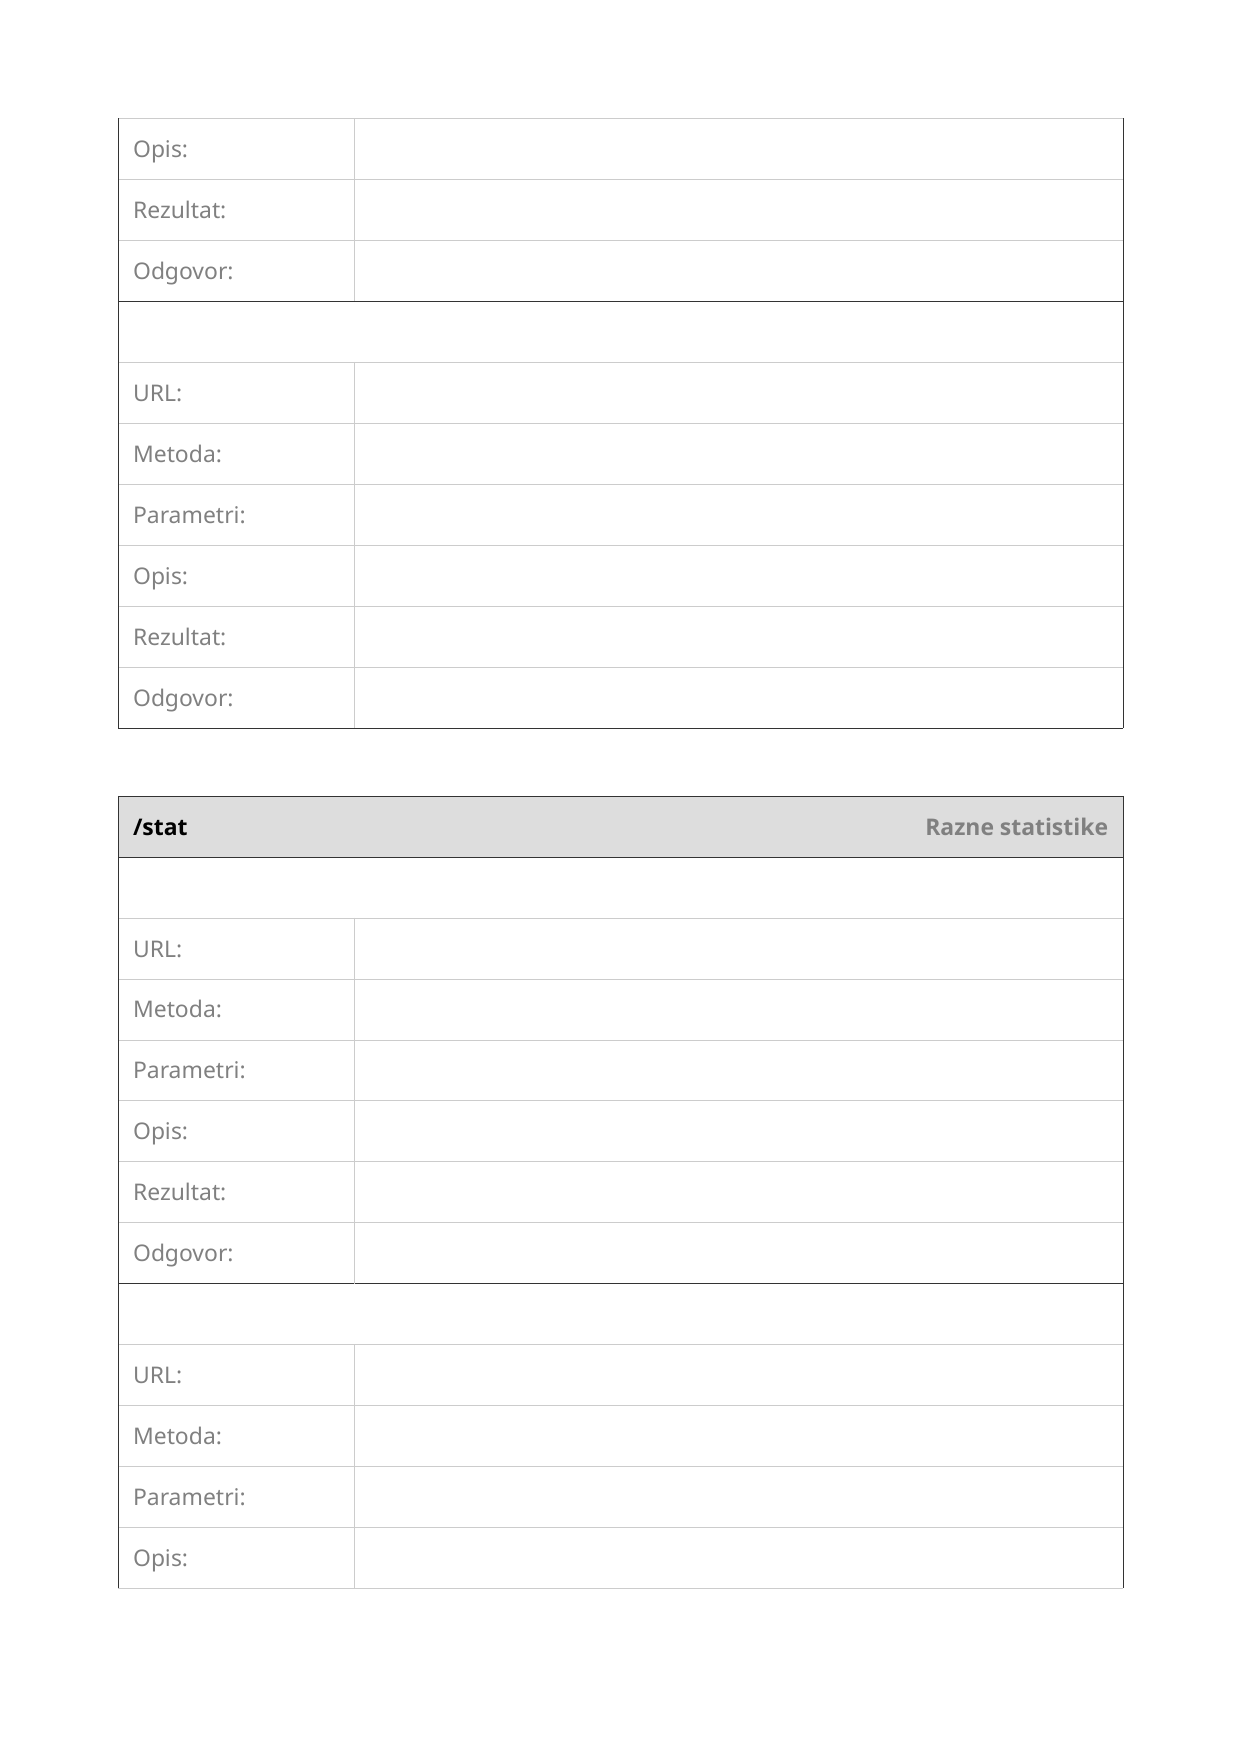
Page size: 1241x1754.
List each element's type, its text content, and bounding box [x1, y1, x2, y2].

table_cell Rezultat: [119, 1162, 354, 1222]
table_cell [355, 1162, 1123, 1222]
table_cell Parametri: [119, 1041, 354, 1100]
table_cell [119, 302, 1123, 362]
table_header Razne statistike [354, 797, 1123, 857]
table_cell Rezultat: [119, 607, 354, 667]
table_cell [355, 1345, 1123, 1405]
table_cell [119, 858, 1123, 918]
table_cell Opis: [119, 119, 354, 179]
table_cell [355, 980, 1123, 1039]
table_cell [355, 1101, 1123, 1161]
table_cell [355, 1406, 1123, 1466]
table_cell [355, 1041, 1123, 1100]
table_cell [355, 1467, 1123, 1527]
table_cell [355, 363, 1123, 423]
table_cell Parametri: [119, 1467, 354, 1527]
table_cell Odgovor: [119, 1223, 354, 1283]
table_header /stat [119, 797, 354, 857]
table_cell Metoda: [119, 1406, 354, 1466]
table_cell URL: [119, 919, 354, 978]
table_cell [355, 919, 1123, 978]
table_cell [355, 485, 1123, 545]
table_cell URL: [119, 363, 354, 423]
table_cell Odgovor: [119, 668, 354, 727]
table_cell Parametri: [119, 485, 354, 545]
table_cell Rezultat: [119, 180, 354, 240]
table_cell Opis: [119, 546, 354, 606]
table_cell [119, 1284, 1123, 1344]
table_cell Odgovor: [119, 241, 354, 301]
table_cell [355, 668, 1123, 727]
table_cell [355, 607, 1123, 667]
table_cell URL: [119, 1345, 354, 1405]
table_cell Metoda: [119, 980, 354, 1039]
table_cell Metoda: [119, 424, 354, 484]
table_cell Opis: [119, 1528, 354, 1588]
table_cell [355, 241, 1123, 301]
table_cell [355, 1223, 1123, 1283]
table_cell [355, 180, 1123, 240]
table_cell Opis: [119, 1101, 354, 1161]
table_cell [355, 1528, 1123, 1588]
table_cell [355, 119, 1123, 179]
table_cell [355, 424, 1123, 484]
table_cell [355, 546, 1123, 606]
